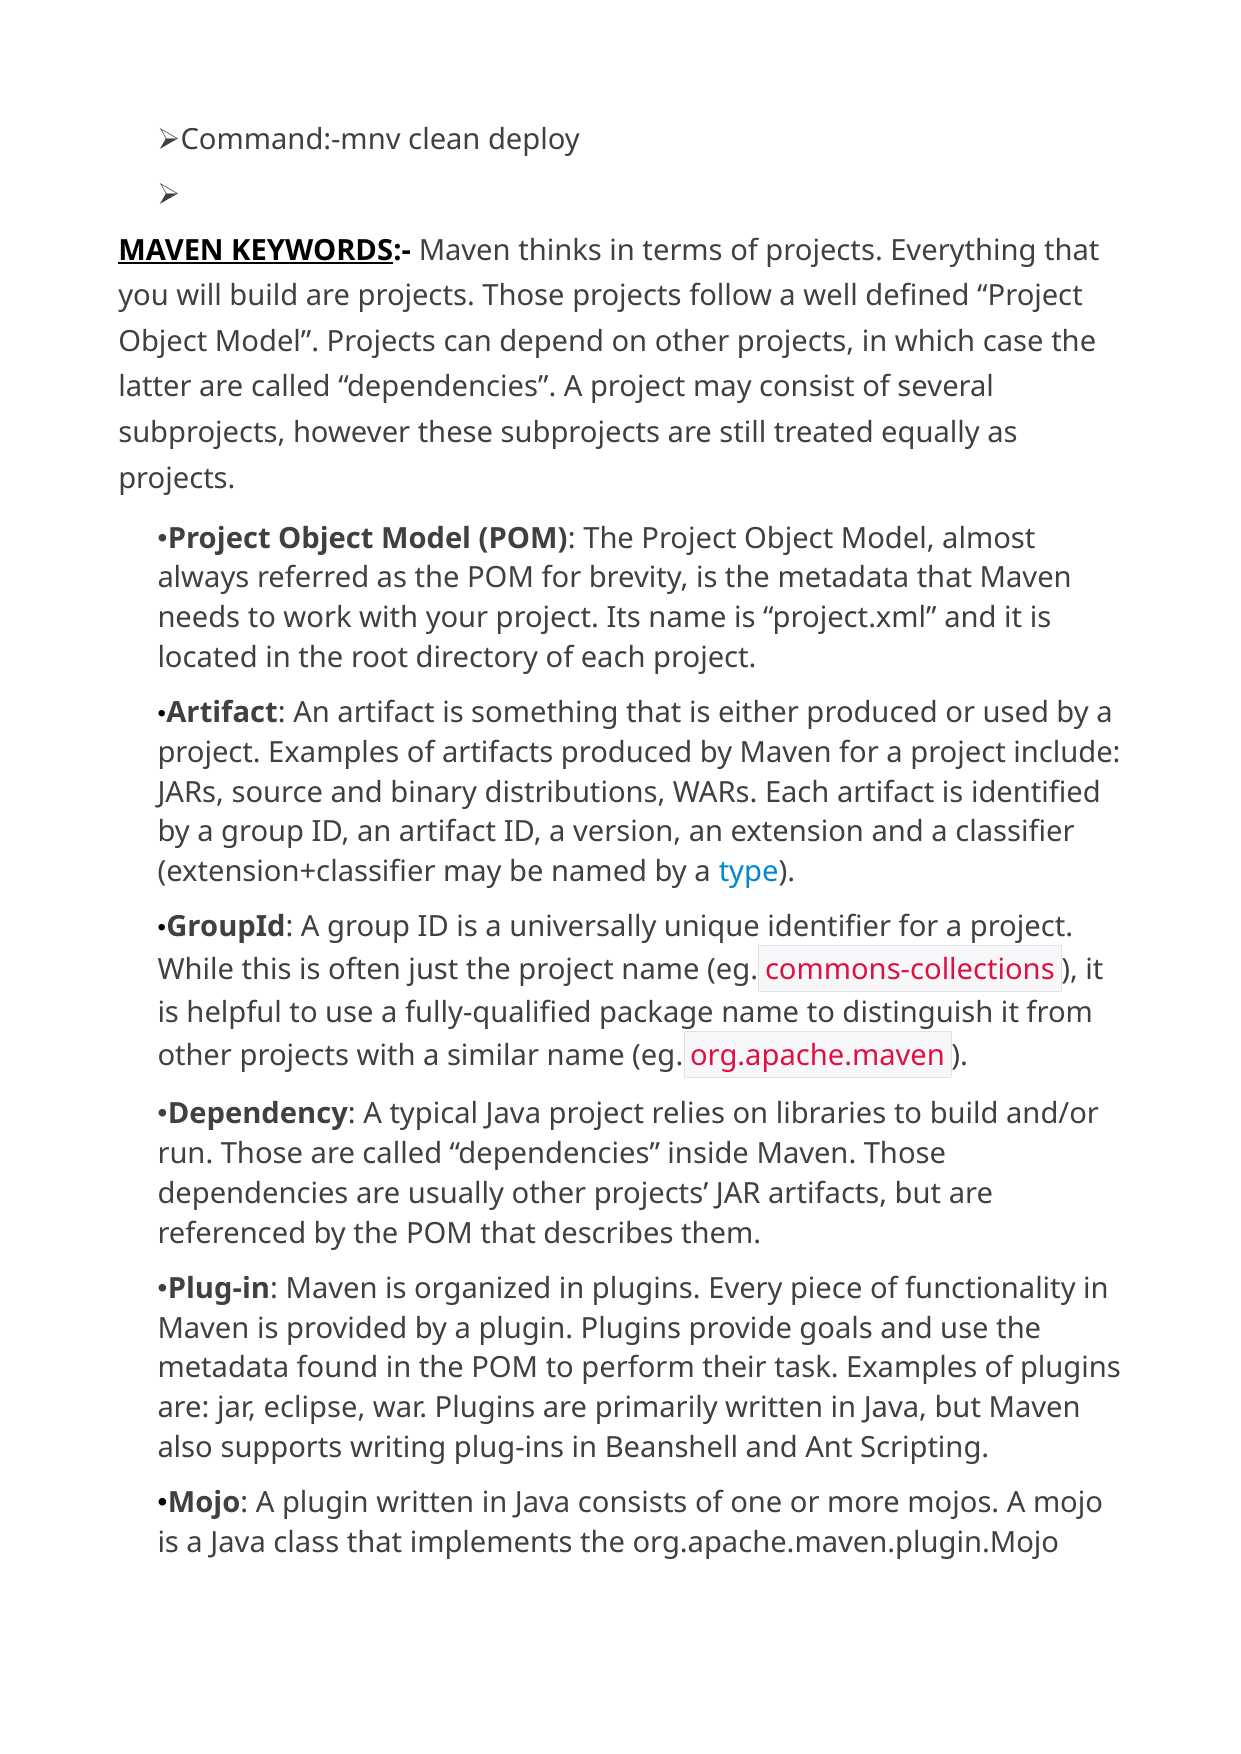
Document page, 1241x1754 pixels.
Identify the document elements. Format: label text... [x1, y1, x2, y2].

list Mojo: A plugin written in Java consists of one or more mojos. A mojo is a Java class that implements the org.apache.maven.plugin.Mojo [118, 1481, 1122, 1561]
list Dependency: A typical Java project relies on libraries to build and/or run. Those are called “dependencies” inside Maven. Those dependencies are usually other projects’ JAR artifacts, but are referenced by the POM that describes them. [118, 1093, 1122, 1252]
text MAVEN KEYWORDS:- Maven thinks in terms of projects. Everything that you will build are projects. Those projects follow a well defined “Project Object Model”. Projects can depend on other projects, in which case the latter are called “dependencies”. A project may consist of several subprojects, however these subprojects are still treated equally as projects. [118, 229, 1122, 497]
list Command:-mnv clean deploy [118, 118, 1122, 158]
list GroupId: A group ID is a universally unique identifier for a project. While this is often just the project name (eg.commons-collections), it is helpful to use a fully-qualified package name to distinguish it from other projects with a similar name (eg.org.apache.maven). [118, 906, 1122, 1077]
list Plug-in: Maven is organized in plugins. Every piece of functionality in Maven is provided by a plugin. Plugins provide goals and use the metadata found in the POM to perform their task. Examples of plugins are: jar, eclipse, war. Plugins are primarily written in Java, but Maven also supports writing plug-ins in Beanshell and Ant Scripting. [118, 1267, 1122, 1466]
list Artifact: An artifact is something that is either produced or used by a project. Examples of artifacts produced by Maven for a project include: JARs, source and binary distributions, WARs. Each artifact is identified by a group ID, an artifact ID, a version, an extension and a classifier (extension+classifier may be named by a type). [118, 691, 1122, 890]
list Project Object Model (POM): The Project Object Model, almost always referred as the POM for brevity, is the metadata that Maven needs to work with your project. Its name is “project.xml” and it is located in the root directory of each project. [118, 517, 1122, 676]
